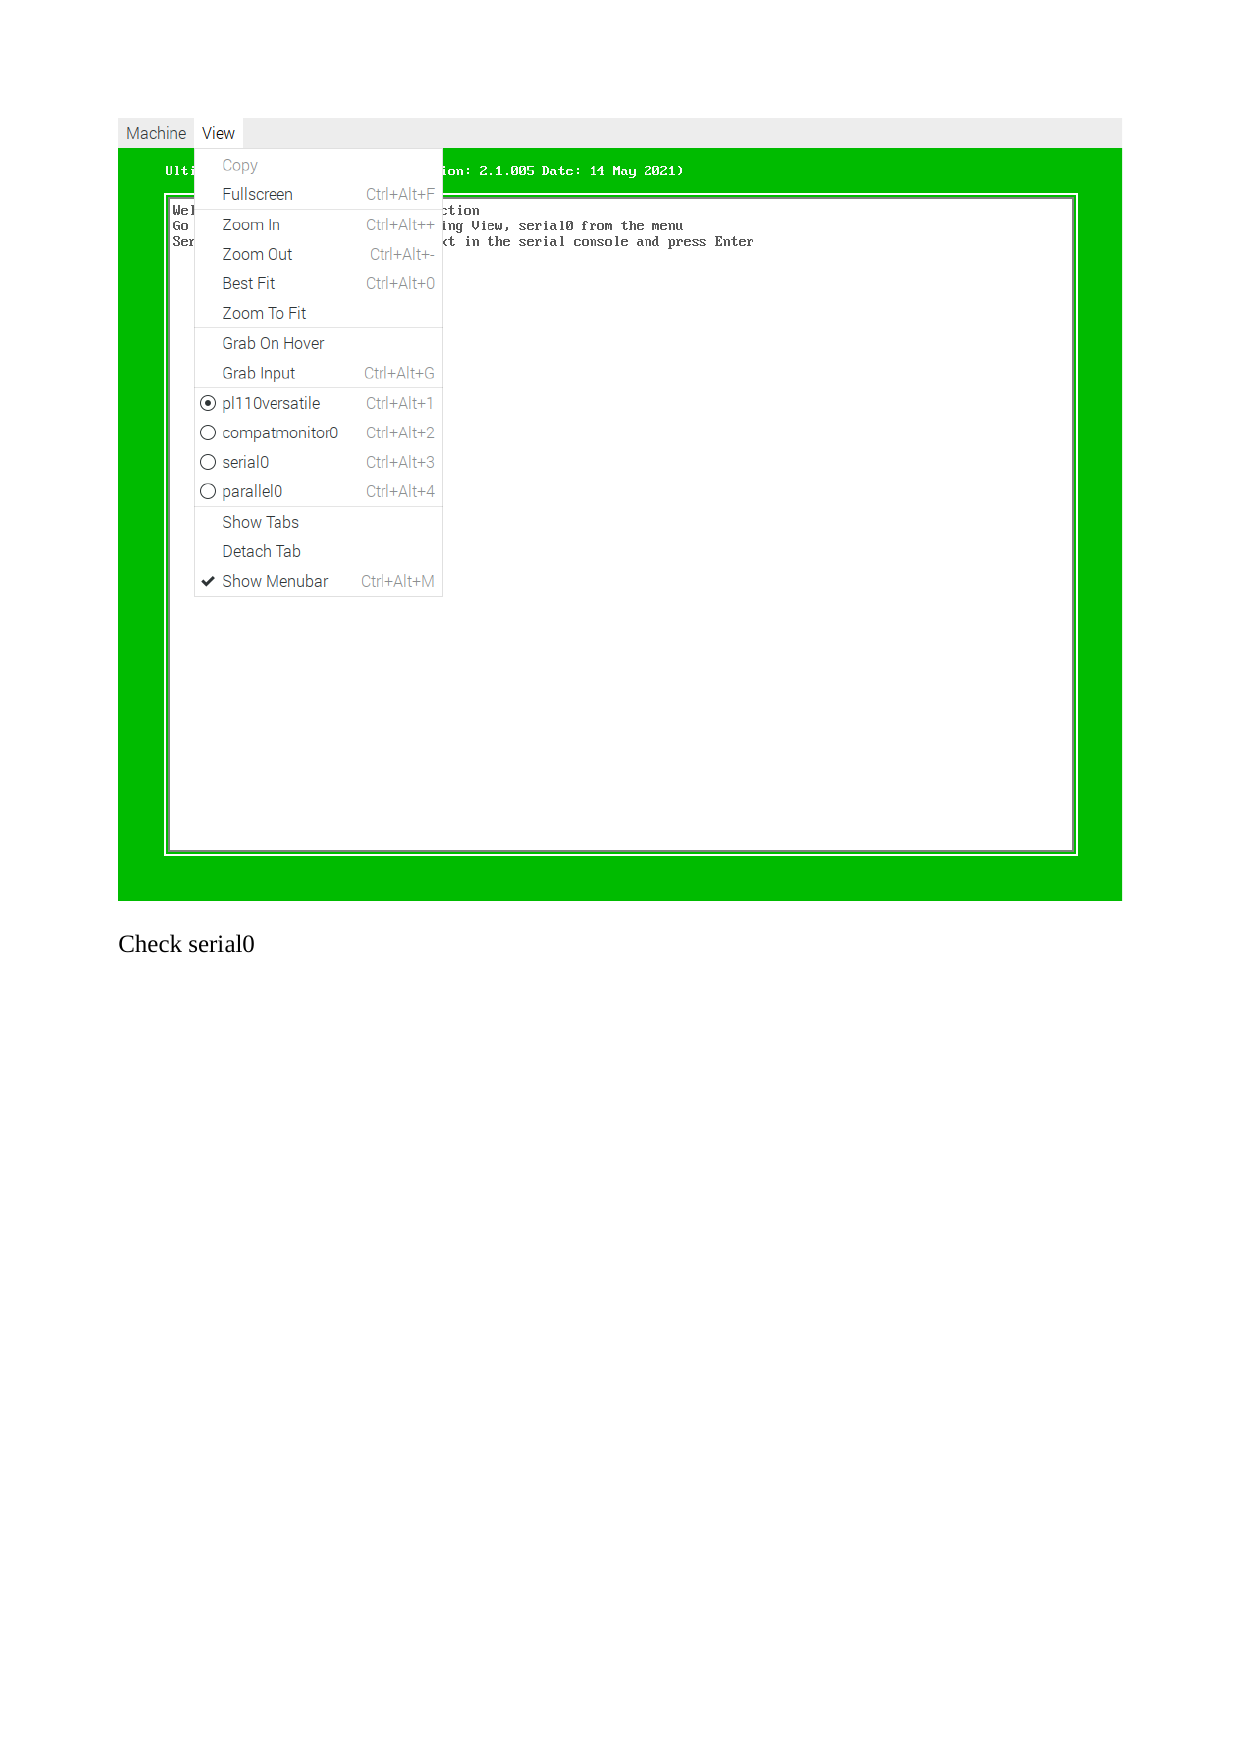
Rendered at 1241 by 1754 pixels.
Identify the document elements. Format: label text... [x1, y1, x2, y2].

picture [118, 118, 1123, 901]
text Check serial0 [118, 929, 1122, 958]
